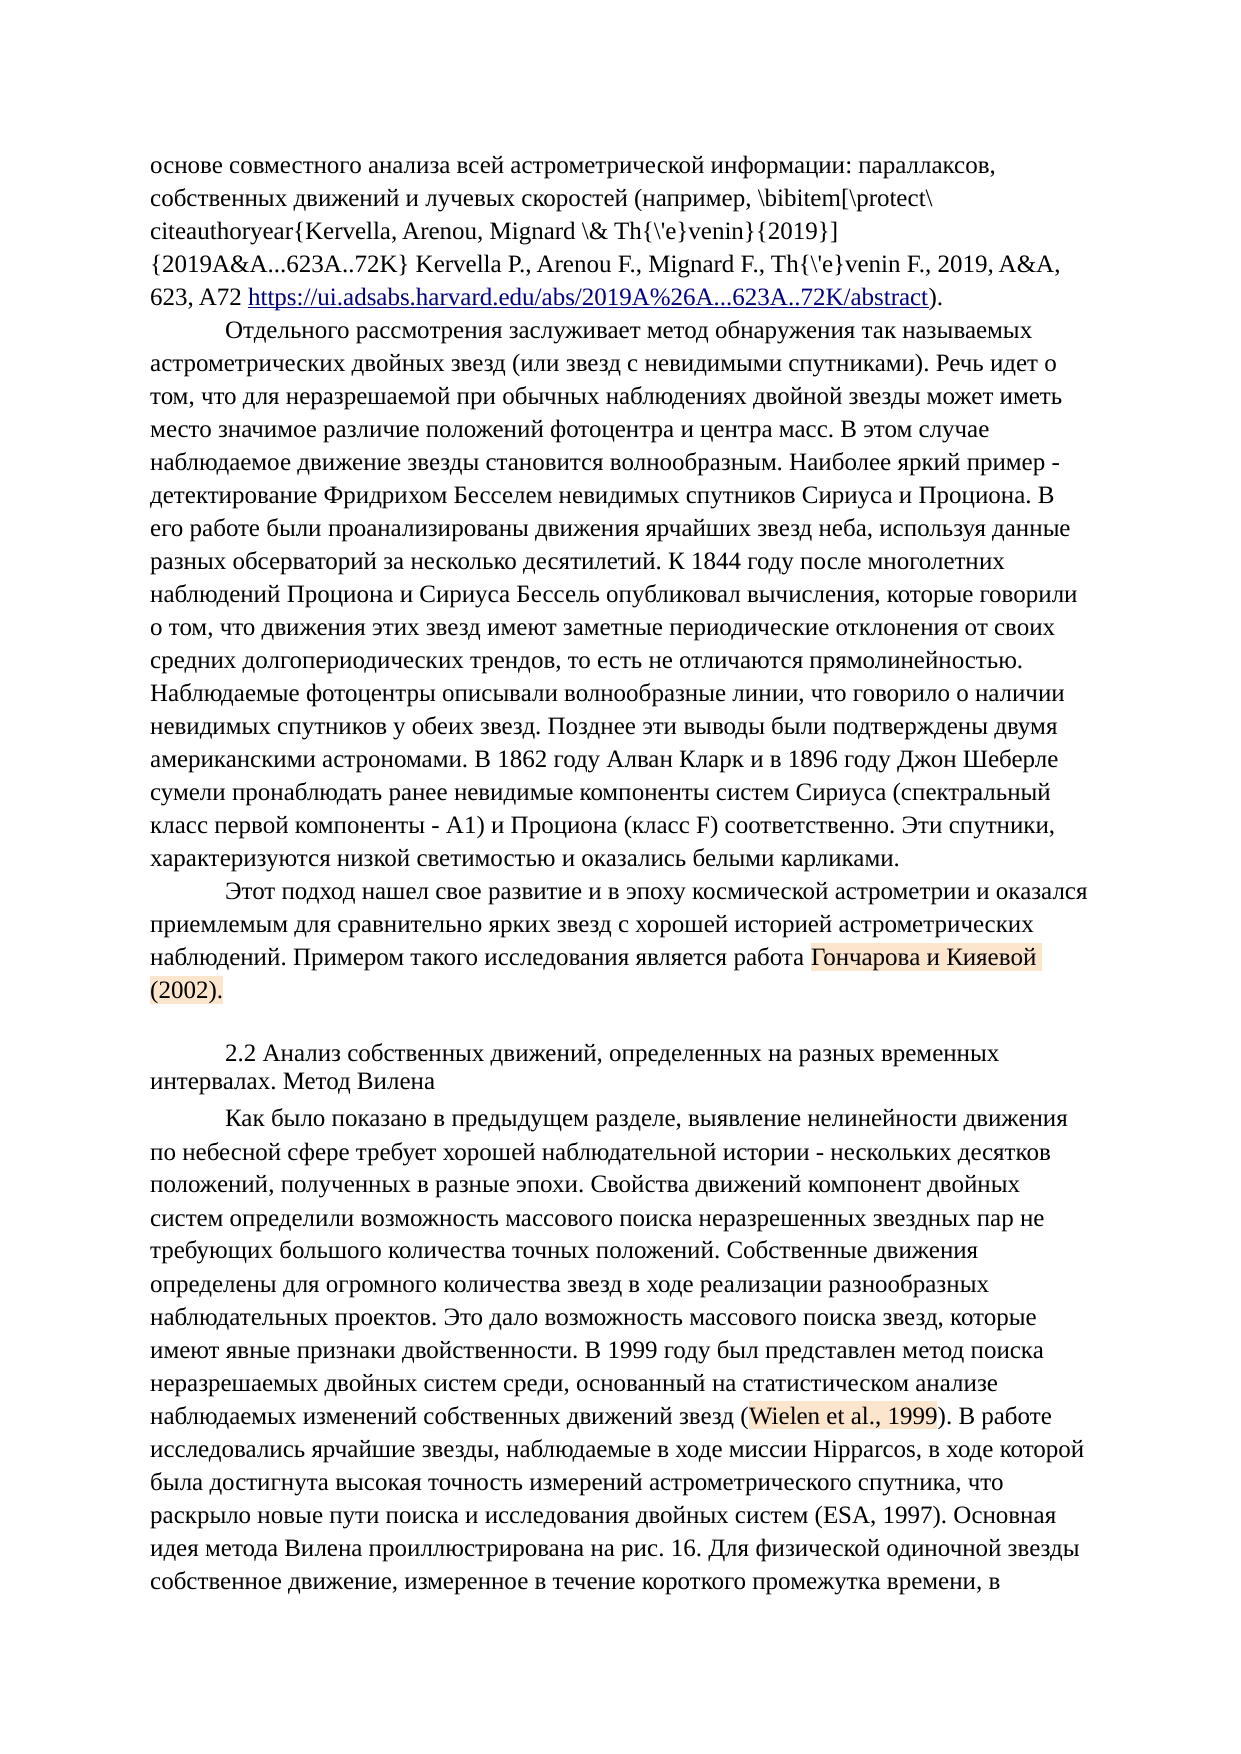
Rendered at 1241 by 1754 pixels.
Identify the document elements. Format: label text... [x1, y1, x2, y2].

text основе совместного анализа всей астрометрической информации: параллаксов, собственных движений и лучевых скоростей (например, \bibitem[\protect\citeauthoryear{Kervella, Arenou, Mignard \& Th{\'e}venin}{2019}]{2019A&A...623A..72K} Kervella P., Arenou F., Mignard F., Th{\'e}venin F., 2019, A&A, 623, A72 https://ui.adsabs.harvard.edu/abs/2019A%26A...623A..72K/abstract). [150, 150, 1090, 311]
text Этот подход нашел свое развитие и в эпоху космической астрометрии и оказался приемлемым для сравнительно ярких звезд с хорошей историей астрометрических наблюдений. Примером такого исследования является работа Гончарова и Кияевой (2002). [150, 876, 1090, 1004]
text Как было показано в предыдущем разделе, выявление нелинейности движения по небесной сфере требует хорошей наблюдательной истории - нескольких десятков положений, полученных в разные эпохи. Свойства движений компонент двойных систем определили возможность массового поиска неразрешенных звездных пар не требующих большого количества точных положений. Собственные движения определены для огромного количества звезд в ходе реализации разнообразных наблюдательных проектов. Это дало возможность массового поиска звезд, которые имеют явные признаки двойственности. В 1999 году был представлен метод поиска неразрешаемых двойных систем среди, основанный на статистическом анализе наблюдаемых изменений собственных движений звезд (Wielen et al., 1999). В работе исследовались ярчайшие звезды, наблюдаемые в ходе миссии Hipparcos, в ходе которой была достигнута высокая точность измерений астрометрического спутника, что раскрыло новые пути поиска и исследования двойных систем (ESA, 1997). Основная идея метода Вилена проиллюстрирована на рис. 16. Для физической одиночной звезды собственное движение, измеренное в течение короткого промежутка времени, в [150, 1103, 1090, 1594]
text Отдельного рассмотрения заслуживает метод обнаружения так называемых астрометрических двойных звезд (или звезд с невидимыми спутниками). Речь идет о том, что для неразрешаемой при обычных наблюдениях двойной звезды может иметь место значимое различие положений фотоцентра и центра масс. В этом случае наблюдаемое движение звезды становится волнообразным. Наиболее яркий пример - детектирование Фридрихом Бесселем невидимых спутников Сириуса и Проциона. В его работе были проанализированы движения ярчайших звезд неба, используя данные разных обсерваторий за несколько десятилетий. К 1844 году после многолетних наблюдений Проциона и Сириуса Бессель опубликовал вычисления, которые говорили о том, что движения этих звезд имеют заметные периодические отклонения от своих средних долгопериодических трендов, то есть не отличаются прямолинейностью. Наблюдаемые фотоцентры описывали волнообразные линии, что говорило о наличии невидимых спутников у обеих звезд. Позднее эти выводы были подтверждены двумя американскими астрономами. В 1862 году Алван Кларк и в 1896 году Джон Шеберле сумели пронаблюдать ранее невидимые компоненты систем Сириуса (спектральный класс первой компоненты - A1) и Проциона (класс F) соответственно. Эти спутники, характеризуются низкой светимостью и оказались белыми карликами. [150, 315, 1090, 872]
subtitle 2.2 Анализ собственных движений, определенных на разных временных интервалах. Метод Вилена [150, 1038, 1090, 1095]
